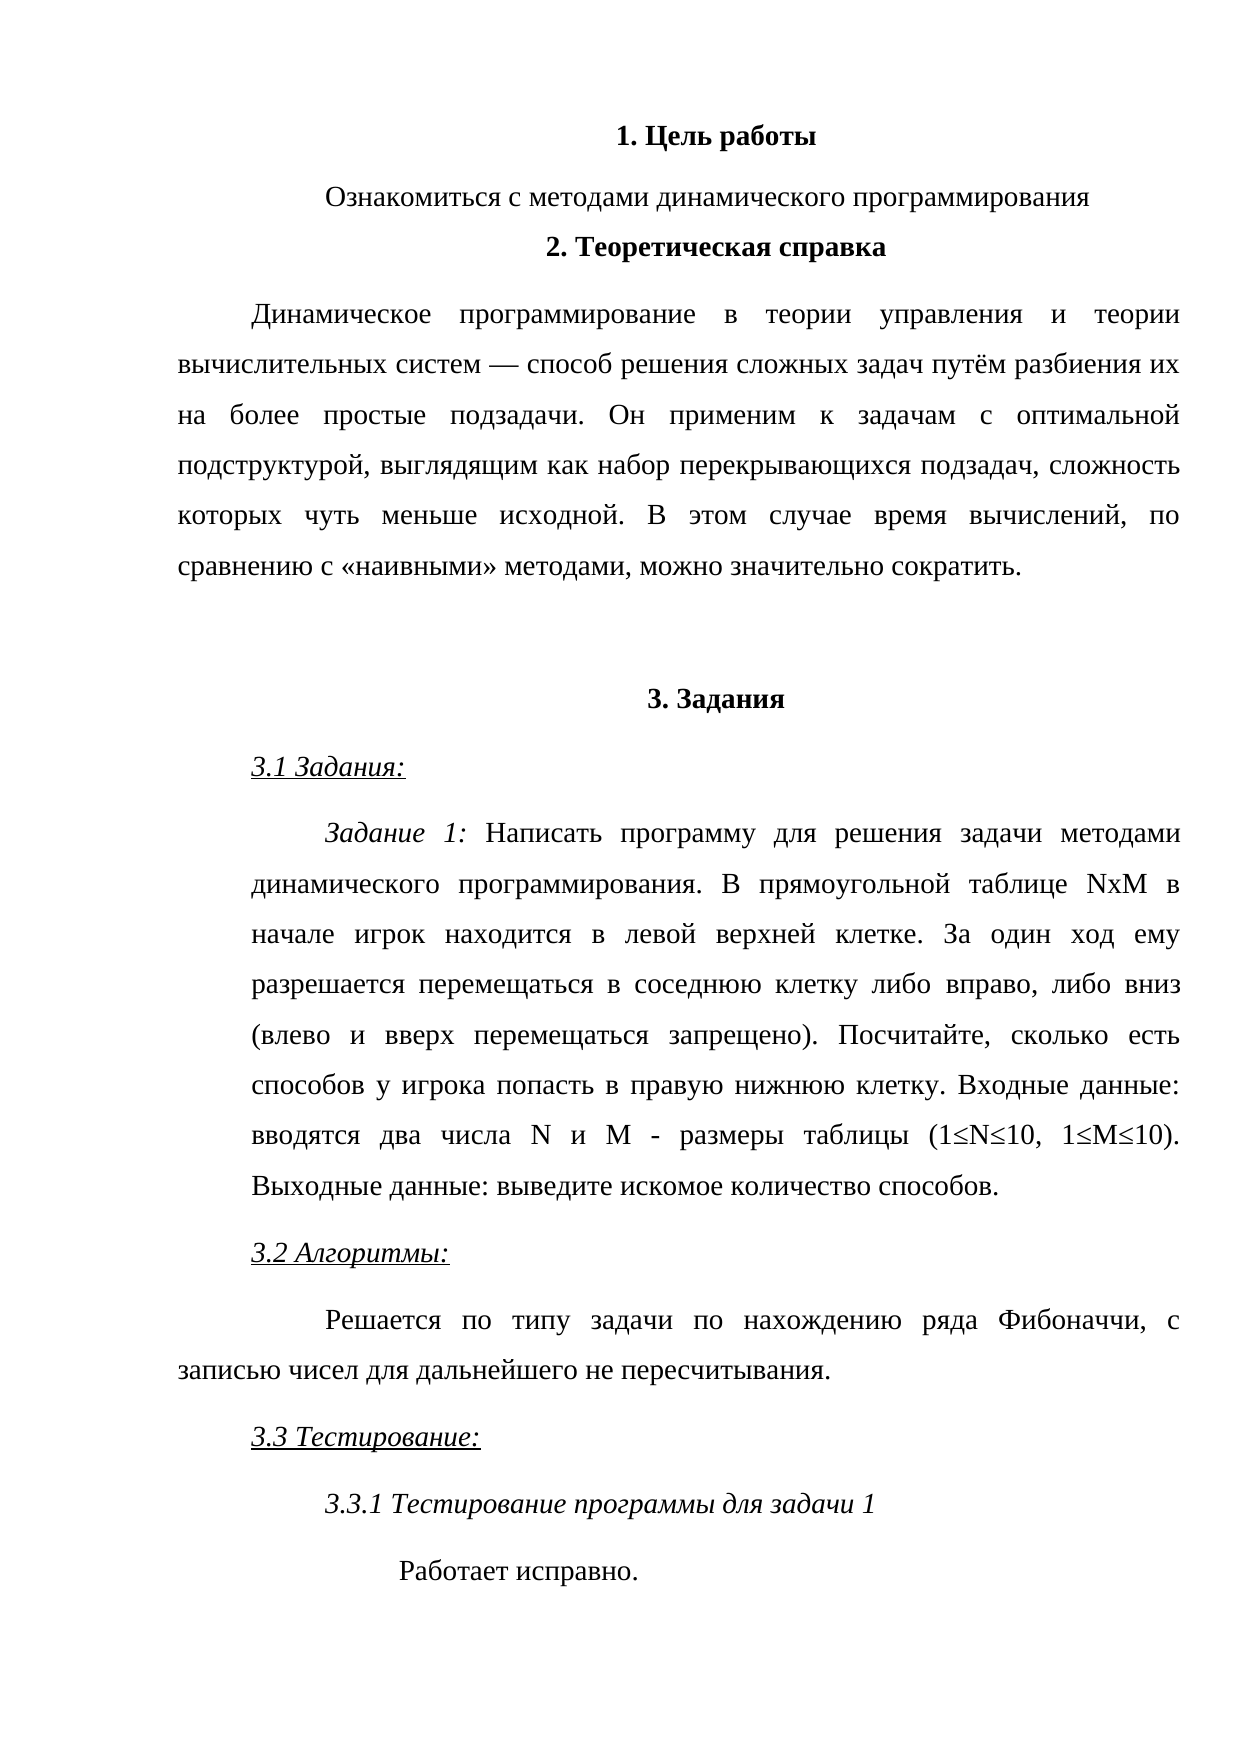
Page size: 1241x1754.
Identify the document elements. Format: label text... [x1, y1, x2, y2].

list 3.2 Алгоритмы: [251, 1235, 1181, 1268]
text 3. Задания [177, 682, 1181, 715]
text 1. Цель работы [251, 118, 1181, 152]
text 3.3.1 Тестирование программы для задачи 1 [177, 1486, 1181, 1519]
text 3.1 Задания: [177, 749, 1181, 782]
text Ознакомиться с методами динамического программирования [251, 179, 1181, 212]
text Работает исправно. [325, 1553, 1181, 1587]
text 3.3 Тестирование: [177, 1419, 1181, 1453]
text Динамическое программирование в теории управления и теории вычислительных систем — способ решения сложных задач путём разбиения их на более простые подзадачи. Он применим к задачам с оптимальной подструктурой, выглядящим как набор перекрывающихся подзадач, сложность которых чуть меньше исходной. В этом случае время вычислений, по сравнению с «наивными» методами, можно значительно сократить. [177, 296, 1181, 581]
list Задание 1: Написать программу для решения задачи методами динамического программирования. В прямоугольной таблице NxM в начале игрок находится в левой верхней клетке. За один ход ему разрешается перемещаться в соседнюю клетку либо вправо, либо вниз (влево и вверх перемещаться запрещено). Посчитайте, сколько есть способов у игрока попасть в правую нижнюю клетку. Входные данные: вводятся два числа N и M - размеры таблицы (1≤N≤10, 1≤M≤10). Выходные данные: выведите искомое количество способов. [251, 816, 1181, 1201]
text Решается по типу задачи по нахождению ряда Фибоначчи, с записью чисел для дальнейшего не пересчитывания. [177, 1302, 1181, 1386]
text 2. Теоретическая справка [251, 229, 1181, 263]
